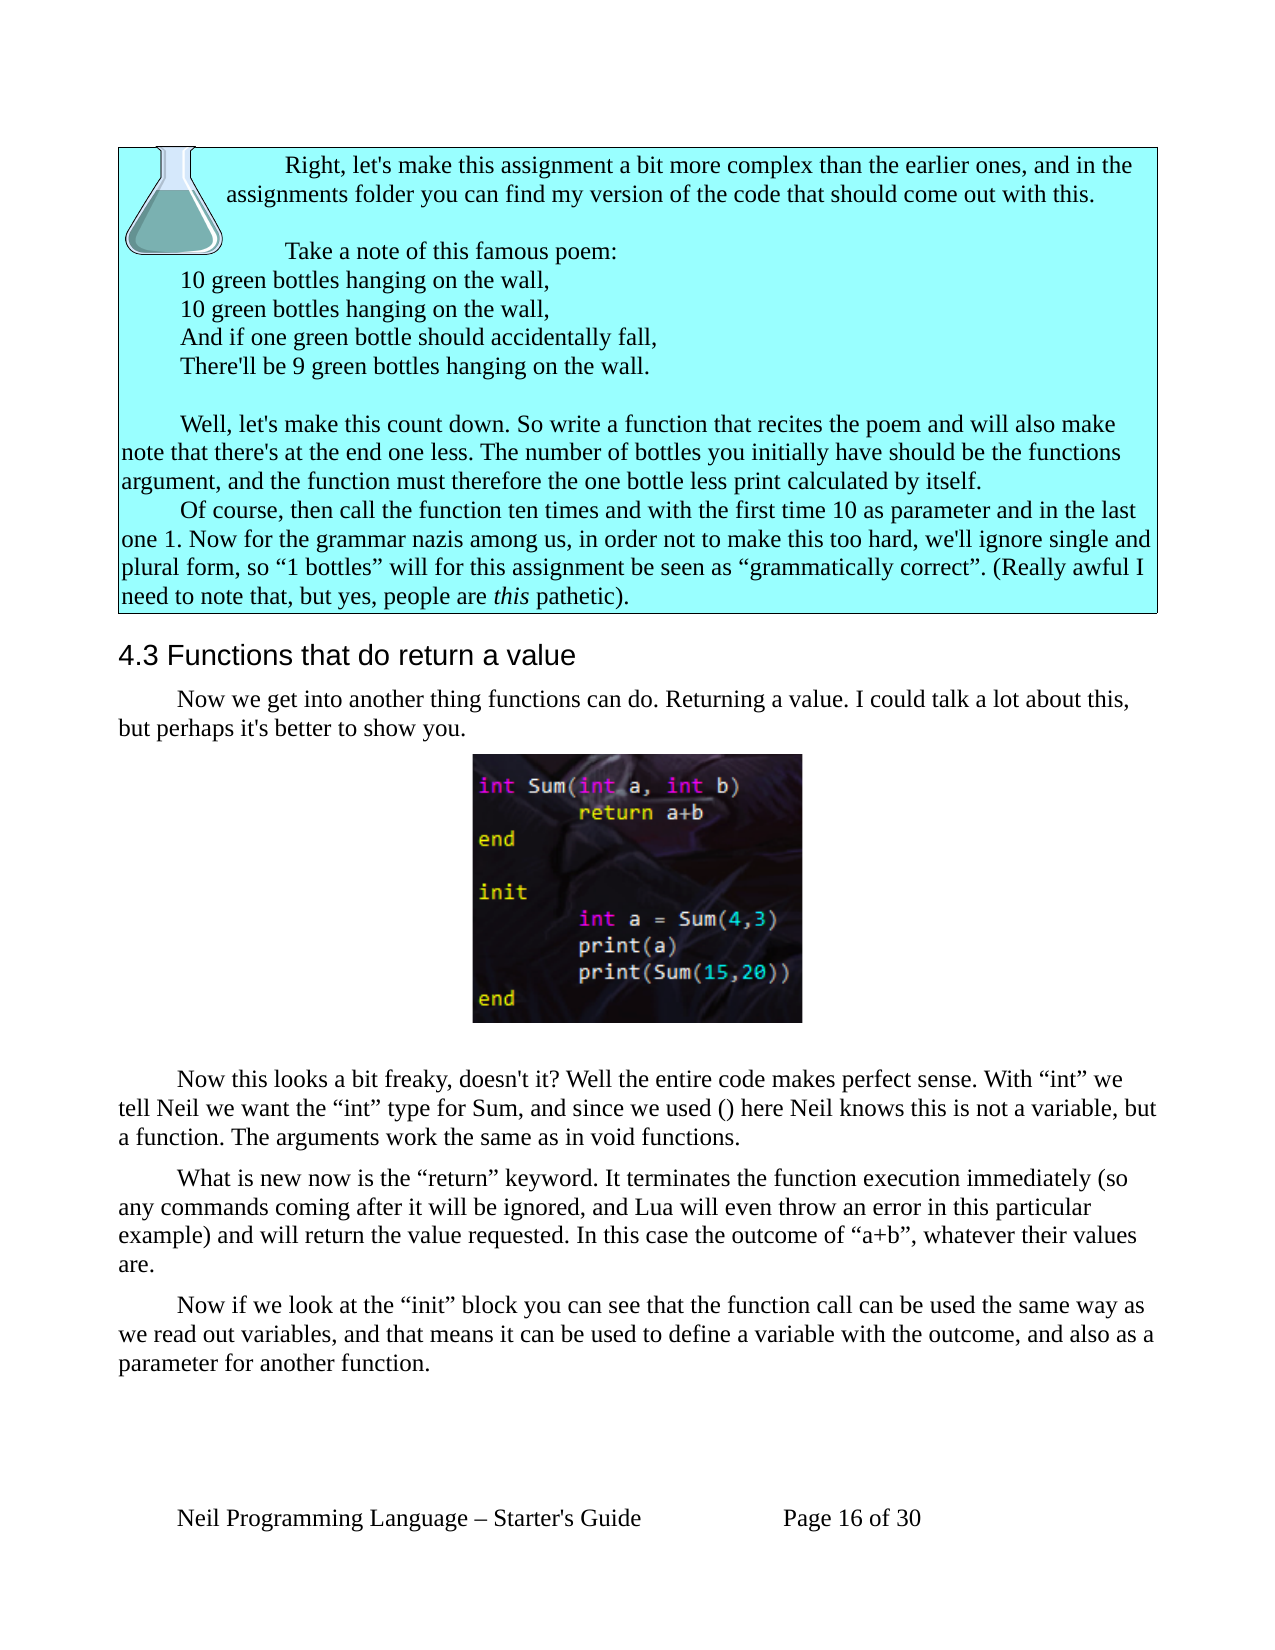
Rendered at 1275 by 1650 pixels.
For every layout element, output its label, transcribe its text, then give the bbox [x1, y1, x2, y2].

text And if one green bottle should accidentally fall, [119, 319, 1157, 348]
text Now we get into another thing functions can do. Returning a value. I could talk a lot about this, but perhaps it's better to show you. [118, 684, 1157, 742]
text Now this looks a bit freaky, doesn't it? Well the entire code makes perfect sense. With “int” we tell Neil we want the “int” type for Sum, and since we used () here Neil knows this is not a variable, but a function. The arguments work the same as in void functions. [118, 1064, 1157, 1150]
picture [125, 146, 223, 255]
text 10 green bottles hanging on the wall, [119, 262, 1157, 291]
text Take a note of this famous poem: [119, 233, 1157, 262]
text Now if we look at the “init” block you can see that the function call can be used the same way as we read out variables, and that means it can be used to define a variable with the outcome, and also as a parameter for another function. [118, 1290, 1157, 1377]
text Well, let's make this count down. So write a function that recites the poem and will also make note that there's at the end one less. The number of bottles you initially have should be the functions argument, and the function must therefore the one bottle less print calculated by itself. [119, 406, 1157, 492]
subtitle 4.3 Functions that do return a value [118, 638, 1157, 672]
text Right, let's make this assignment a bit more complex than the earlier ones, and in the assignments folder you can find my version of the code that should come out with this. [223, 148, 1157, 204]
text Of course, then call the function ten times and with the first time 10 as parameter and in the last one 1. Now for the grammar nazis among us, in order not to make this too hard, we'll ignore single and plural form, so “1 bottles” will for this assignment be seen as “grammatically correct”. (Really awful I need to note that, but yes, people are this pathetic). [119, 492, 1157, 613]
text There'll be 9 green bottles hanging on the wall. [119, 348, 1157, 406]
picture [472, 754, 803, 1023]
text 10 green bottles hanging on the wall, [119, 291, 1157, 319]
text What is new now is the “return” keyword. It terminates the function execution immediately (so any commands coming after it will be ignored, and Lua will even throw an error in this particular example) and will return the value requested. In this case the outcome of “a+b”, whatever their values are. [118, 1163, 1157, 1278]
